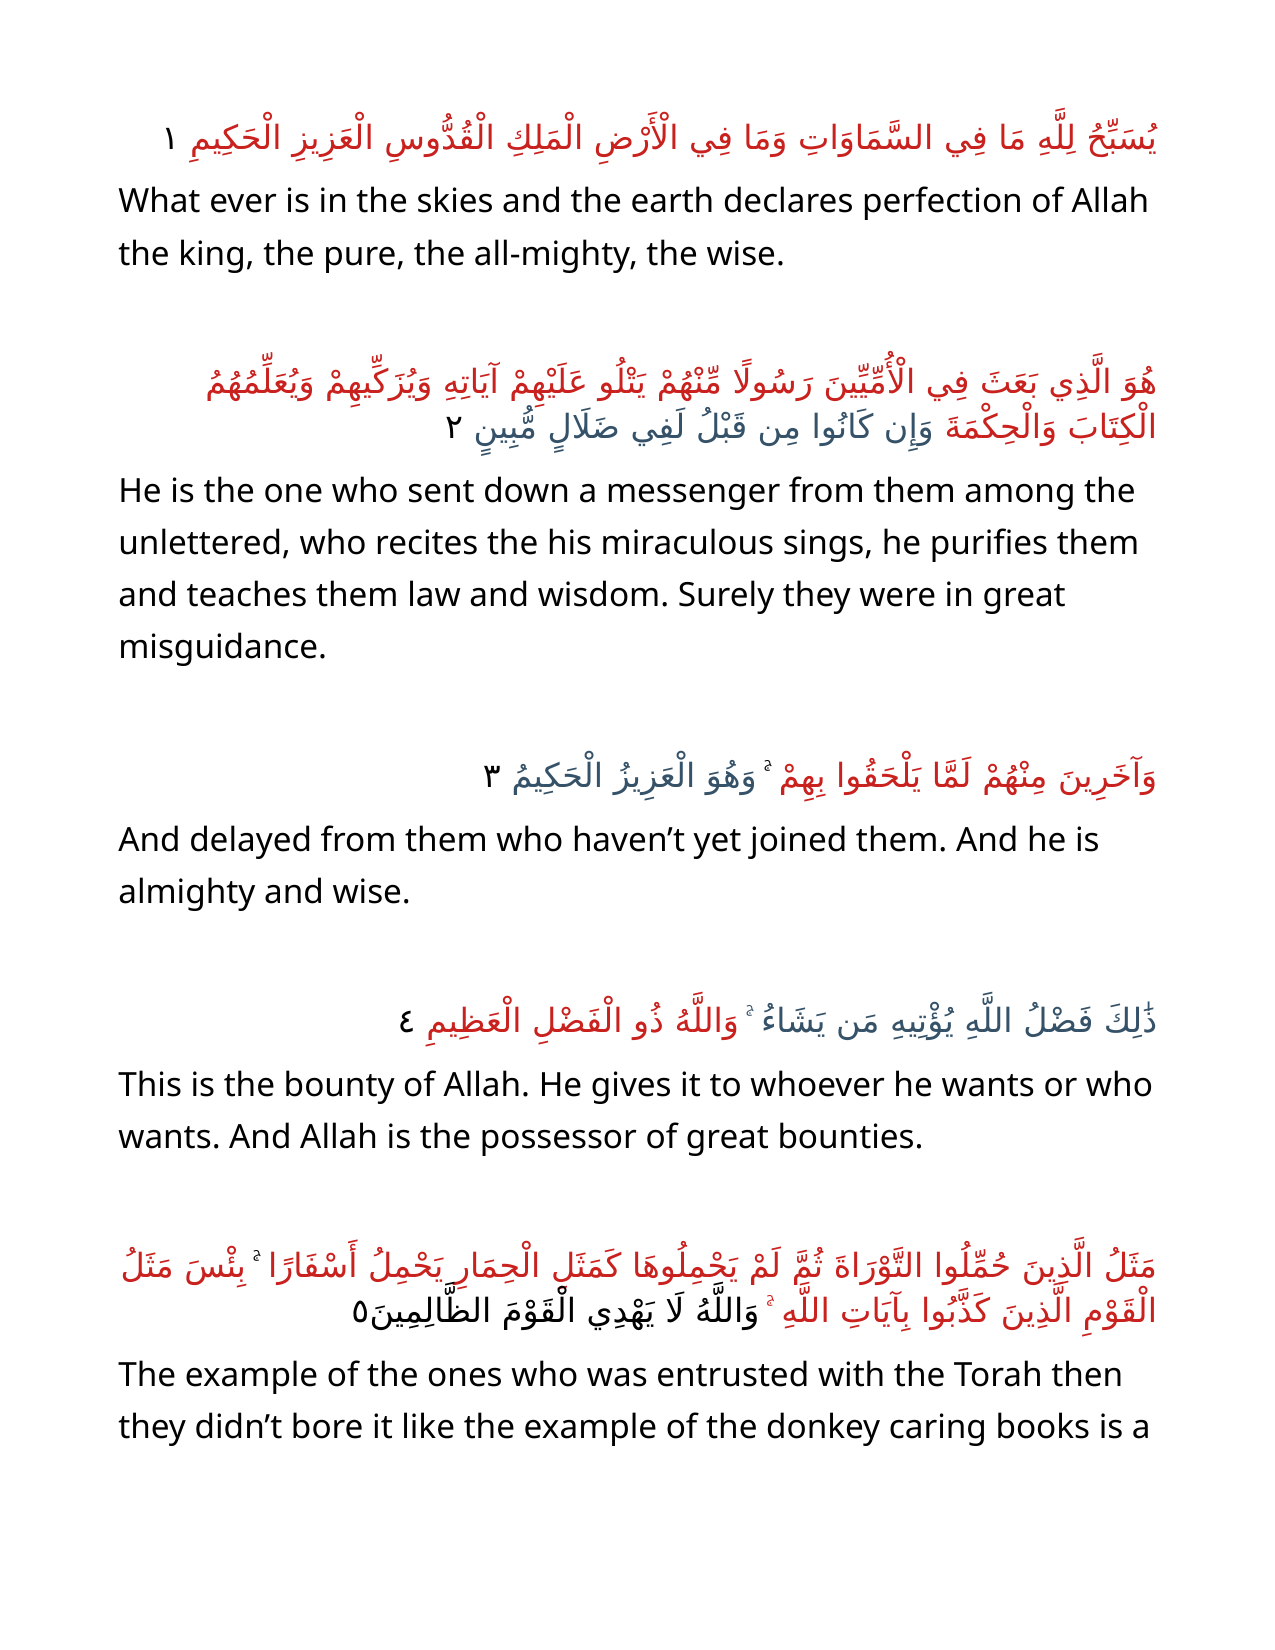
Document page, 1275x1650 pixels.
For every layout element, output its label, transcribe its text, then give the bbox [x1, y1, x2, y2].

text وَآخَرِينَ مِنْهُمْ لَمَّا يَلْحَقُوا بِهِمْ ۚ وَهُوَ الْعَزِيزُ الْحَكِيمُ ٣ [118, 757, 1157, 796]
text This is the bounty of Allah. He gives it to whoever he wants or who wants. And Allah is the possessor of great bounties. [118, 1061, 1157, 1158]
text What ever is in the skies and the earth declares perfection of Allah the king, the pure, the all-mighty, the wise. [118, 177, 1157, 275]
text He is the one who sent down a messenger from them among the unlettered, who recites the his miraculous sings, he purifies them and teaches them law and wisdom. Surely they were in great misguidance. [118, 467, 1157, 669]
text The example of the ones who was entrusted with the Torah then they didn’t bore it like the example of the donkey caring books is a [118, 1350, 1157, 1448]
text يُسَبِّحُ لِلَّهِ مَا فِي السَّمَاوَاتِ وَمَا فِي الْأَرْضِ الْمَلِكِ الْقُدُّوسِ الْعَزِيزِ الْحَكِيمِ ١ [118, 118, 1157, 157]
text هُوَ الَّذِي بَعَثَ فِي الْأُمِّيِّينَ رَسُولًا مِّنْهُمْ يَتْلُو عَلَيْهِمْ آيَاتِهِ وَيُزَكِّيهِمْ وَيُعَلِّمُهُمُ الْكِتَابَ وَالْحِكْمَةَ وَإِن كَانُوا مِن قَبْلُ لَفِي ضَلَالٍ مُّبِينٍ ٢ [118, 363, 1157, 446]
text And delayed from them who haven’t yet joined them. And he is almighty and wise. [118, 816, 1157, 914]
text ذَٰلِكَ فَضْلُ اللَّهِ يُؤْتِيهِ مَن يَشَاءُ ۚ وَاللَّهُ ذُو الْفَضْلِ الْعَظِيمِ ٤ [118, 1002, 1157, 1041]
text مَثَلُ الَّذِينَ حُمِّلُوا التَّوْرَاةَ ثُمَّ لَمْ يَحْمِلُوهَا كَمَثَلِ الْحِمَارِ يَحْمِلُ أَسْفَارًا ۚ بِئْسَ مَثَلُ الْقَوْمِ الَّذِينَ كَذَّبُوا بِآيَاتِ اللَّهِ ۚ وَاللَّهُ لَا يَهْدِي الْقَوْمَ الظَّالِمِينَ٥ [118, 1247, 1157, 1330]
